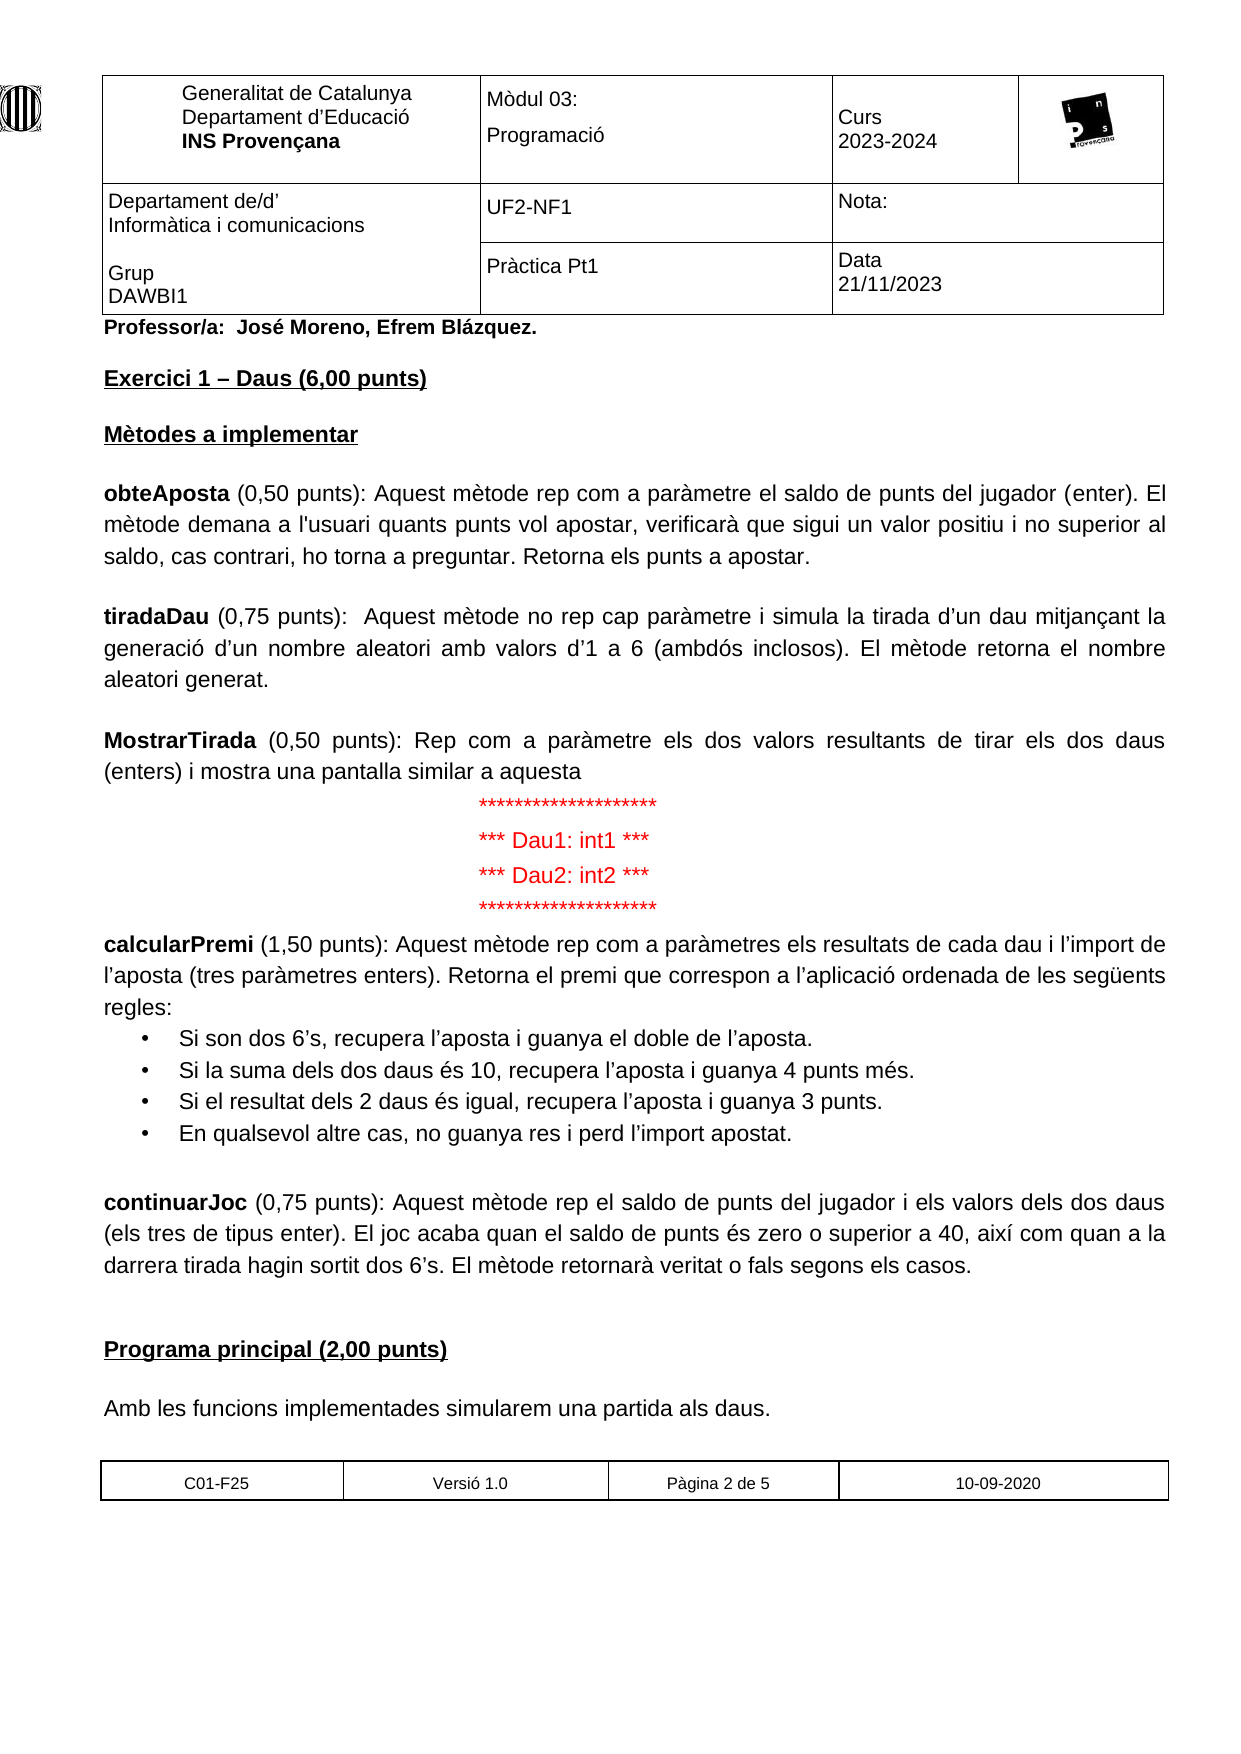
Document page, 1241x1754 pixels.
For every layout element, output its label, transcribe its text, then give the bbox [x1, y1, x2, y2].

text MostrarTirada (0,50 punts): Rep com a paràmetre els dos valors resultants de tirar els dos daus (enters) i mostra una pantalla similar a aquesta [103, 727, 1167, 784]
text obteAposta (0,50 punts): Aquest mètode rep com a paràmetre el saldo de punts del jugador (enter). El mètode demana a l'usuari quants punts vol apostar, verificarà que sigui un valor positiu i no superior al saldo, cas contrari, ho torna a preguntar. Retorna els punts a apostar. [103, 479, 1167, 569]
text Amb les funcions implementades simularem una partida als daus. [103, 1395, 1167, 1421]
picture [1045, 92, 1130, 148]
text Exercici 1 – Daus (6,00 punts) [103, 365, 1167, 391]
list En qualsevol altre cas, no guanya res i perd l’import apostat. [141, 1120, 1167, 1146]
text *** Dau1: int1 *** [478, 827, 1167, 853]
text Mètodes a implementar [103, 421, 1167, 447]
list Si son dos 6’s, recupera l’aposta i guanya el doble de l’aposta. [141, 1025, 1167, 1052]
picture [0, 85, 42, 132]
text *** Dau2: int2 *** [478, 862, 1167, 888]
text continuarJoc (0,75 punts): Aquest mètode rep el saldo de punts del jugador i els valors dels dos daus (els tres de tipus enter). El joc acaba quan el saldo de punts és zero o superior a 40, així com quan a la darrera tirada hagin sortit dos 6’s. El mètode retornarà veritat o fals segons els casos. [103, 1189, 1167, 1278]
text calcularPremi (1,50 punts): Aquest mètode rep com a paràmetres els resultats de cada dau i l’import de l’aposta (tres paràmetres enters). Retorna el premi que correspon a l’aplicació ordenada de les següents regles: [103, 931, 1167, 1020]
text ******************** [478, 793, 1167, 819]
text tiradaDau (0,75 punts): Aquest mètode no rep cap paràmetre i simula la tirada d’un dau mitjançant la generació d’un nombre aleatori amb valors d’1 a 6 (ambdós inclosos). El mètode retorna el nombre aleatori generat. [103, 603, 1167, 692]
text ******************** [478, 896, 1167, 922]
list Si la suma dels dos daus és 10, recupera l’aposta i guanya 4 punts més. [141, 1057, 1167, 1083]
list Si el resultat dels 2 daus és igual, recupera l’aposta i guanya 3 punts. [141, 1088, 1167, 1115]
text Programa principal (2,00 punts) [103, 1283, 1167, 1363]
